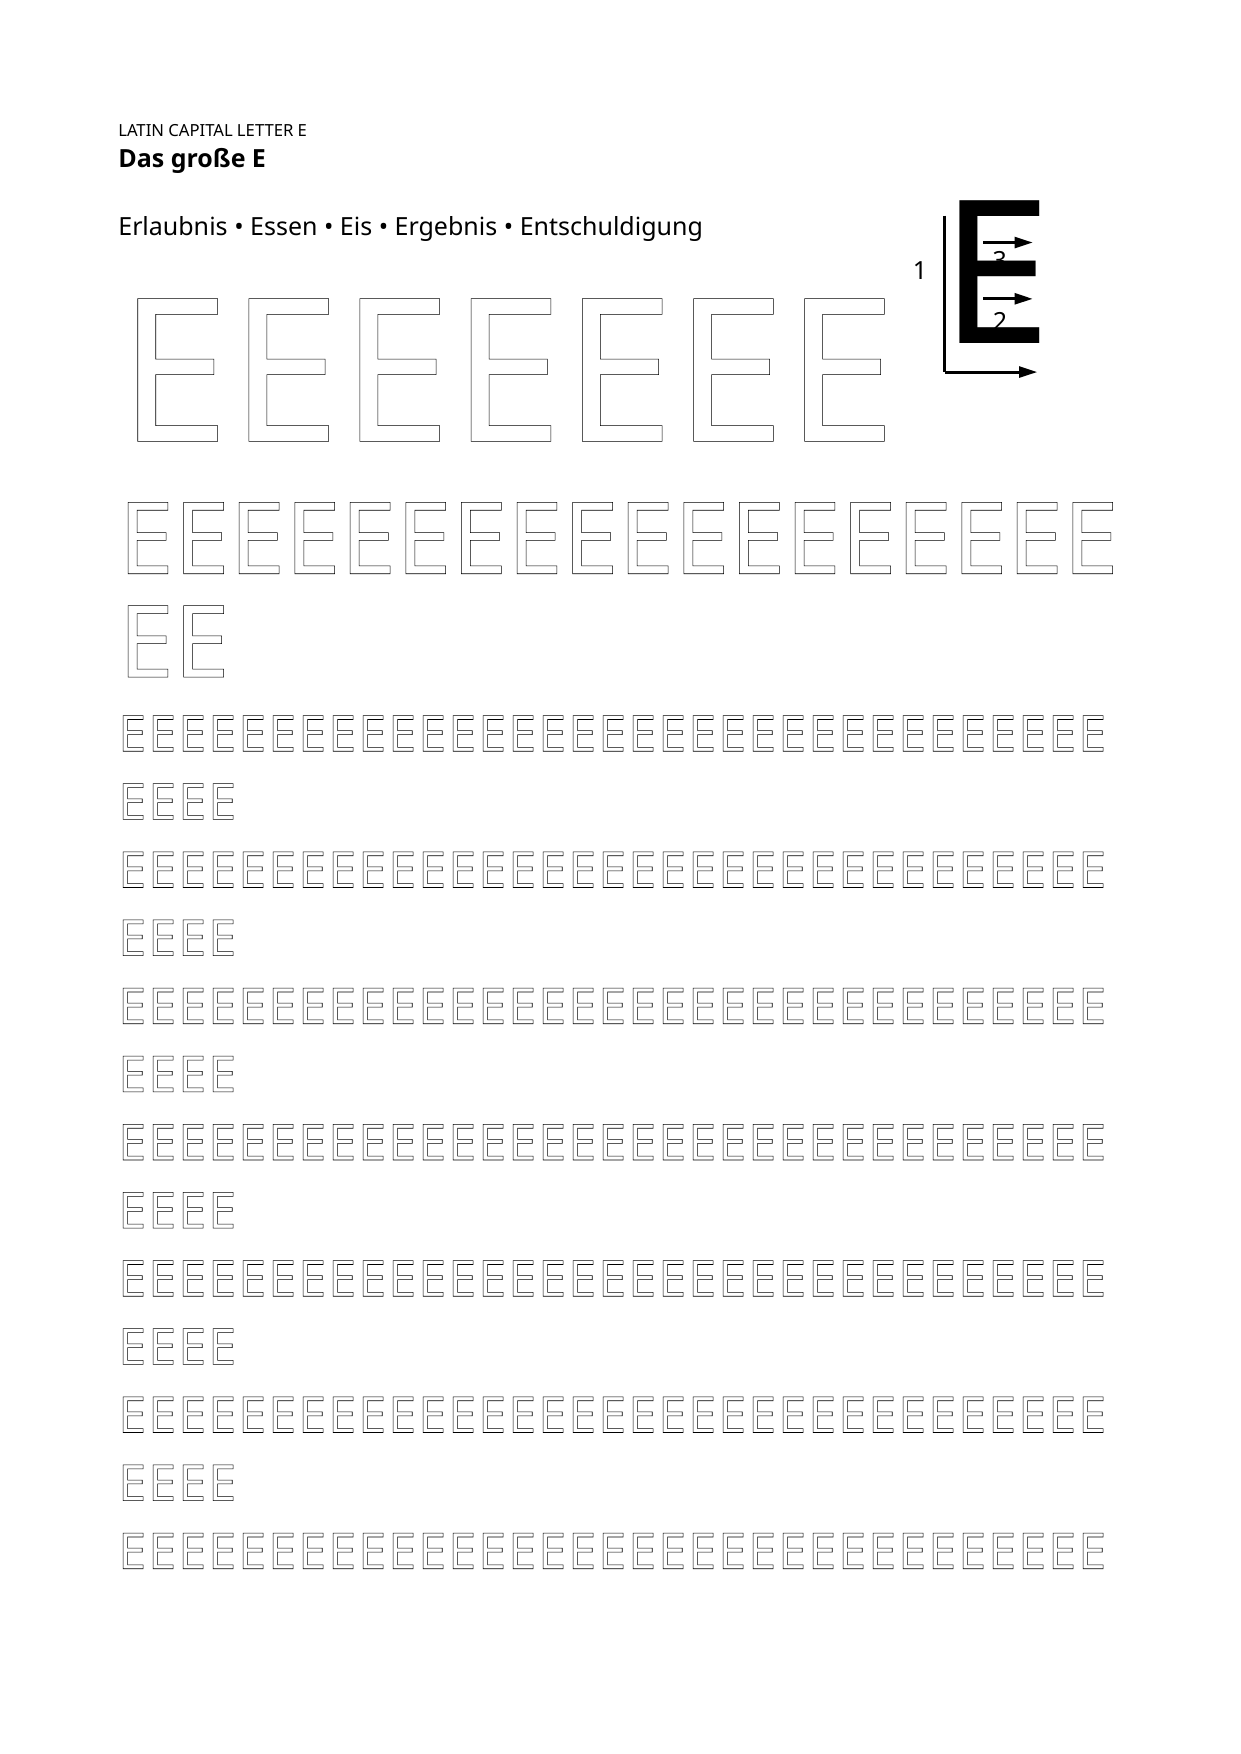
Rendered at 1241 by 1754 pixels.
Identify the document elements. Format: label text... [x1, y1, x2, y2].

text [977, 209, 1122, 243]
text EEEEEEE [118, 243, 1122, 491]
text E E E E E E E E E E E E E E E E E E E E E E E E E E E E E E E E E E E E E [118, 834, 1122, 970]
text E E E E E E E E E E E E E E E E E E E E E E E E E E E E E E E E E E E E E [118, 970, 1122, 1106]
text Erlaubnis • Essen • Eis • Ergebnis • Entschuldigung [118, 209, 959, 243]
text EEEEEEEEEEEEEEEEEEEE [118, 491, 1122, 698]
text E E E E E E E E E E E E E E E E E E E E E E E E E E E E E E E E E E E E E [118, 698, 1122, 834]
text LATIN CAPITAL LETTER E [118, 118, 1122, 141]
text Das große E [118, 141, 1122, 175]
text E E E E E E E E E E E E E E E E E E E E E E E E E E E E E E E E E [118, 1515, 1122, 1583]
text E E E E E E E E E E E E E E E E E E E E E E E E E E E E E E E E E E E E E [118, 1243, 1122, 1379]
text E E E E E E E E E E E E E E E E E E E E E E E E E E E E E E E E E E E E E [118, 1379, 1122, 1515]
text E E E E E E E E E E E E E E E E E E E E E E E E E E E E E E E E E E E E E [118, 1106, 1122, 1243]
